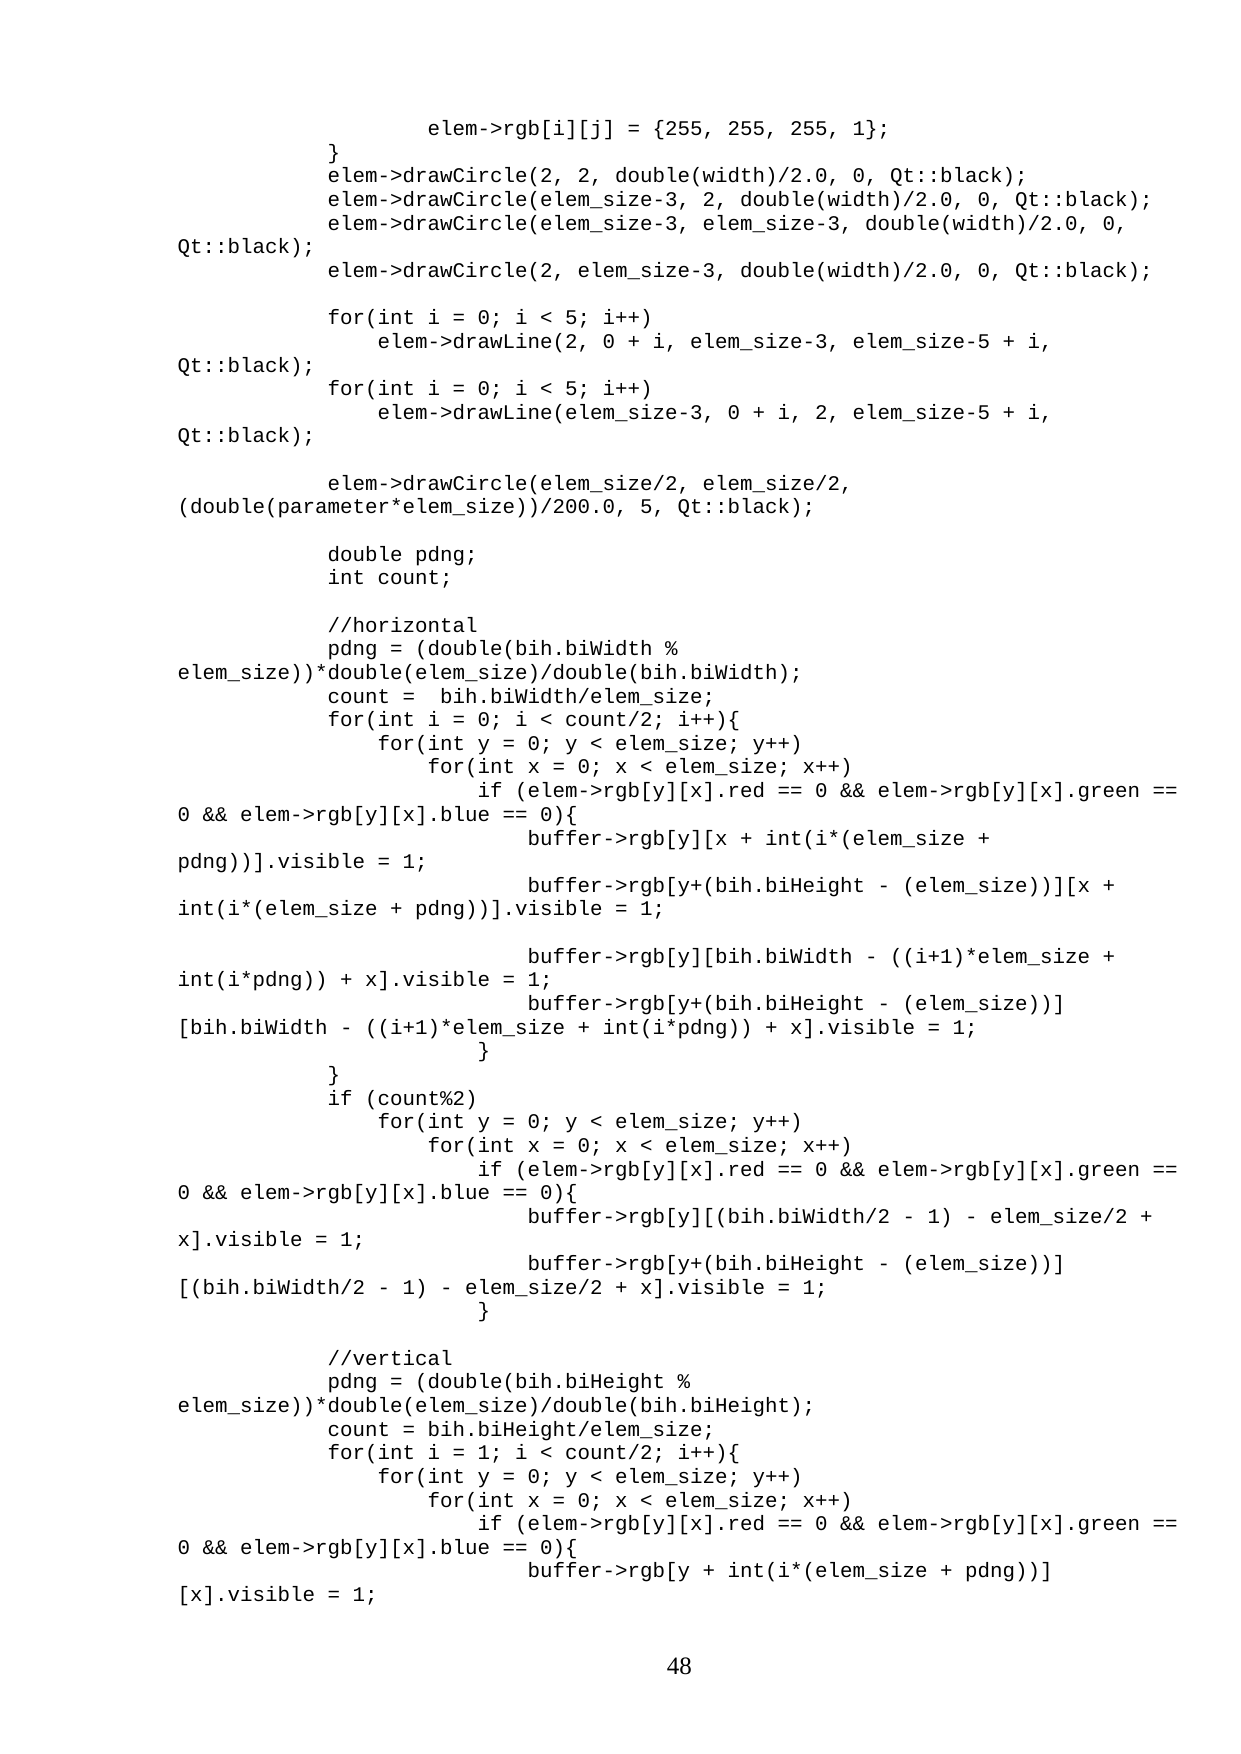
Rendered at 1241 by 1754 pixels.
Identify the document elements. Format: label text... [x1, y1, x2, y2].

text buffer->rgb[y + int(i*(elem_size + pdng))][x].visible = 1; [177, 1561, 1181, 1608]
text for(int x = 0; x < elem_size; x++) [177, 1135, 1181, 1158]
text elem->drawCircle(elem_size-3, 2, double(width)/2.0, 0, Qt::black); [177, 189, 1181, 213]
text buffer->rgb[y+(bih.biHeight - (elem_size))][(bih.biWidth/2 - 1) - elem_size/2 + x].visible = 1; [177, 1253, 1181, 1300]
text for(int y = 0; y < elem_size; y++) [177, 1111, 1181, 1135]
text count = bih.biHeight/elem_size; [177, 1419, 1181, 1442]
text for(int y = 0; y < elem_size; y++) [177, 1466, 1181, 1489]
text buffer->rgb[y][bih.biWidth - ((i+1)*elem_size + int(i*pdng)) + x].visible = 1; [177, 946, 1181, 993]
text buffer->rgb[y+(bih.biHeight - (elem_size))][bih.biWidth - ((i+1)*elem_size + int(i*pdng)) + x].visible = 1; [177, 993, 1181, 1040]
text elem->drawLine(2, 0 + i, elem_size-3, elem_size-5 + i, Qt::black); [177, 331, 1181, 378]
text for(int i = 0; i < 5; i++) [177, 307, 1181, 331]
text if (elem->rgb[y][x].red == 0 && elem->rgb[y][x].green == 0 && elem->rgb[y][x].blue == 0){ [177, 1158, 1181, 1206]
text elem->drawCircle(2, elem_size-3, double(width)/2.0, 0, Qt::black); [177, 260, 1181, 284]
text for(int x = 0; x < elem_size; x++) [177, 1489, 1181, 1513]
text } [177, 1064, 1181, 1088]
text } [177, 1040, 1181, 1064]
text pdng = (double(bih.biWidth % elem_size))*double(elem_size)/double(bih.biWidth); [177, 638, 1181, 686]
text } [177, 142, 1181, 165]
text pdng = (double(bih.biHeight % elem_size))*double(elem_size)/double(bih.biHeight); [177, 1371, 1181, 1419]
text double pdng; [177, 544, 1181, 567]
text if (elem->rgb[y][x].red == 0 && elem->rgb[y][x].green == 0 && elem->rgb[y][x].blue == 0){ [177, 780, 1181, 827]
text if (count%2) [177, 1088, 1181, 1111]
text buffer->rgb[y][x + int(i*(elem_size + pdng))].visible = 1; [177, 827, 1181, 875]
text elem->drawLine(elem_size-3, 0 + i, 2, elem_size-5 + i, Qt::black); [177, 402, 1181, 449]
text for(int i = 1; i < count/2; i++){ [177, 1442, 1181, 1466]
text for(int i = 0; i < 5; i++) [177, 378, 1181, 402]
text buffer->rgb[y][(bih.biWidth/2 - 1) - elem_size/2 + x].visible = 1; [177, 1206, 1181, 1253]
text if (elem->rgb[y][x].red == 0 && elem->rgb[y][x].green == 0 && elem->rgb[y][x].blue == 0){ [177, 1513, 1181, 1561]
text int count; [177, 567, 1181, 591]
text elem->drawCircle(elem_size-3, elem_size-3, double(width)/2.0, 0, Qt::black); [177, 213, 1181, 260]
text for(int i = 0; i < count/2; i++){ [177, 709, 1181, 733]
text //vertical [177, 1348, 1181, 1371]
text elem->drawCircle(2, 2, double(width)/2.0, 0, Qt::black); [177, 165, 1181, 189]
text for(int y = 0; y < elem_size; y++) [177, 733, 1181, 757]
text } [177, 1300, 1181, 1324]
text elem->rgb[i][j] = {255, 255, 255, 1}; [177, 118, 1181, 142]
text //horizontal [177, 615, 1181, 638]
text for(int x = 0; x < elem_size; x++) [177, 757, 1181, 780]
text count = bih.biWidth/elem_size; [177, 686, 1181, 709]
text elem->drawCircle(elem_size/2, elem_size/2, (double(parameter*elem_size))/200.0, 5, Qt::black); [177, 473, 1181, 520]
text buffer->rgb[y+(bih.biHeight - (elem_size))][x + int(i*(elem_size + pdng))].visible = 1; [177, 875, 1181, 922]
